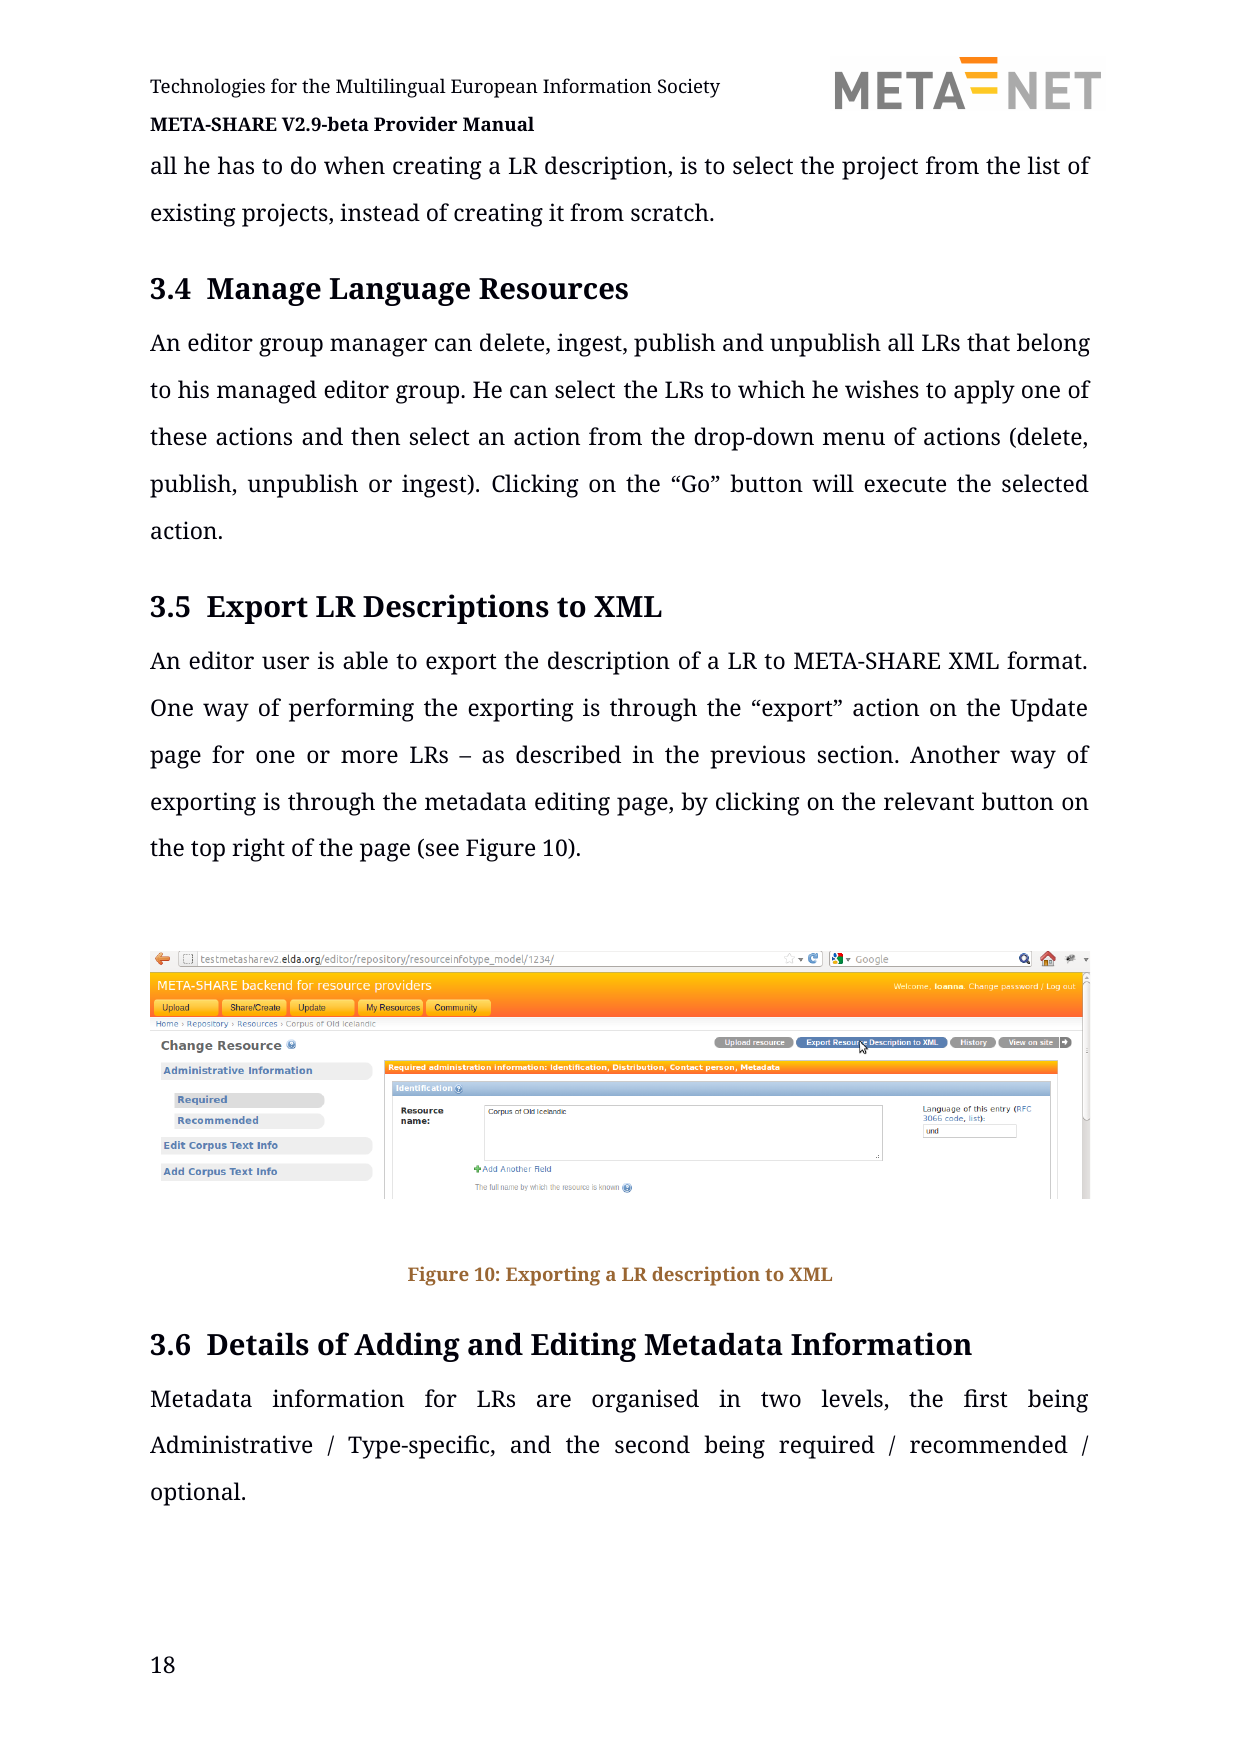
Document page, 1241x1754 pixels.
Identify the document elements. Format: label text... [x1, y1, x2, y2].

subtitle Export LR Descriptions to XML [150, 586, 1090, 626]
text Metadata information for LRs are organised in two levels, the first being Administrative / Type-specific, and the second being required / recommended / optional. [150, 1382, 1090, 1507]
picture [150, 951, 1091, 1199]
text all he has to do when creating a LR description, is to select the project from the list of existing projects, instead of creating it from scratch. [150, 150, 1090, 228]
picture [830, 56, 1106, 111]
subtitle Details of Adding and Editing Metadata Information [150, 1324, 1090, 1364]
text An editor group manager can delete, ingest, publish and unpublish all LRs that belong to his managed editor group. He can select the LRs to which he wishes to apply one of these actions and then select an action from the drop-down menu of actions (delete, publish, unpublish or ingest). Clicking on the “Go” button will execute the selected action. [150, 327, 1090, 546]
text Figure 10: Exporting a LR description to XML [150, 1261, 1090, 1286]
text An editor user is able to export the description of a LR to META-SHARE XML format. One way of performing the exporting is through the “export” action on the Update page for one or more LRs – as described in the previous section. Another way of exporting is through the metadata editing page, by clicking on the relevant button on the top right of the page (see Figure 10). [150, 645, 1090, 863]
subtitle Manage Language Resources [150, 268, 1090, 308]
